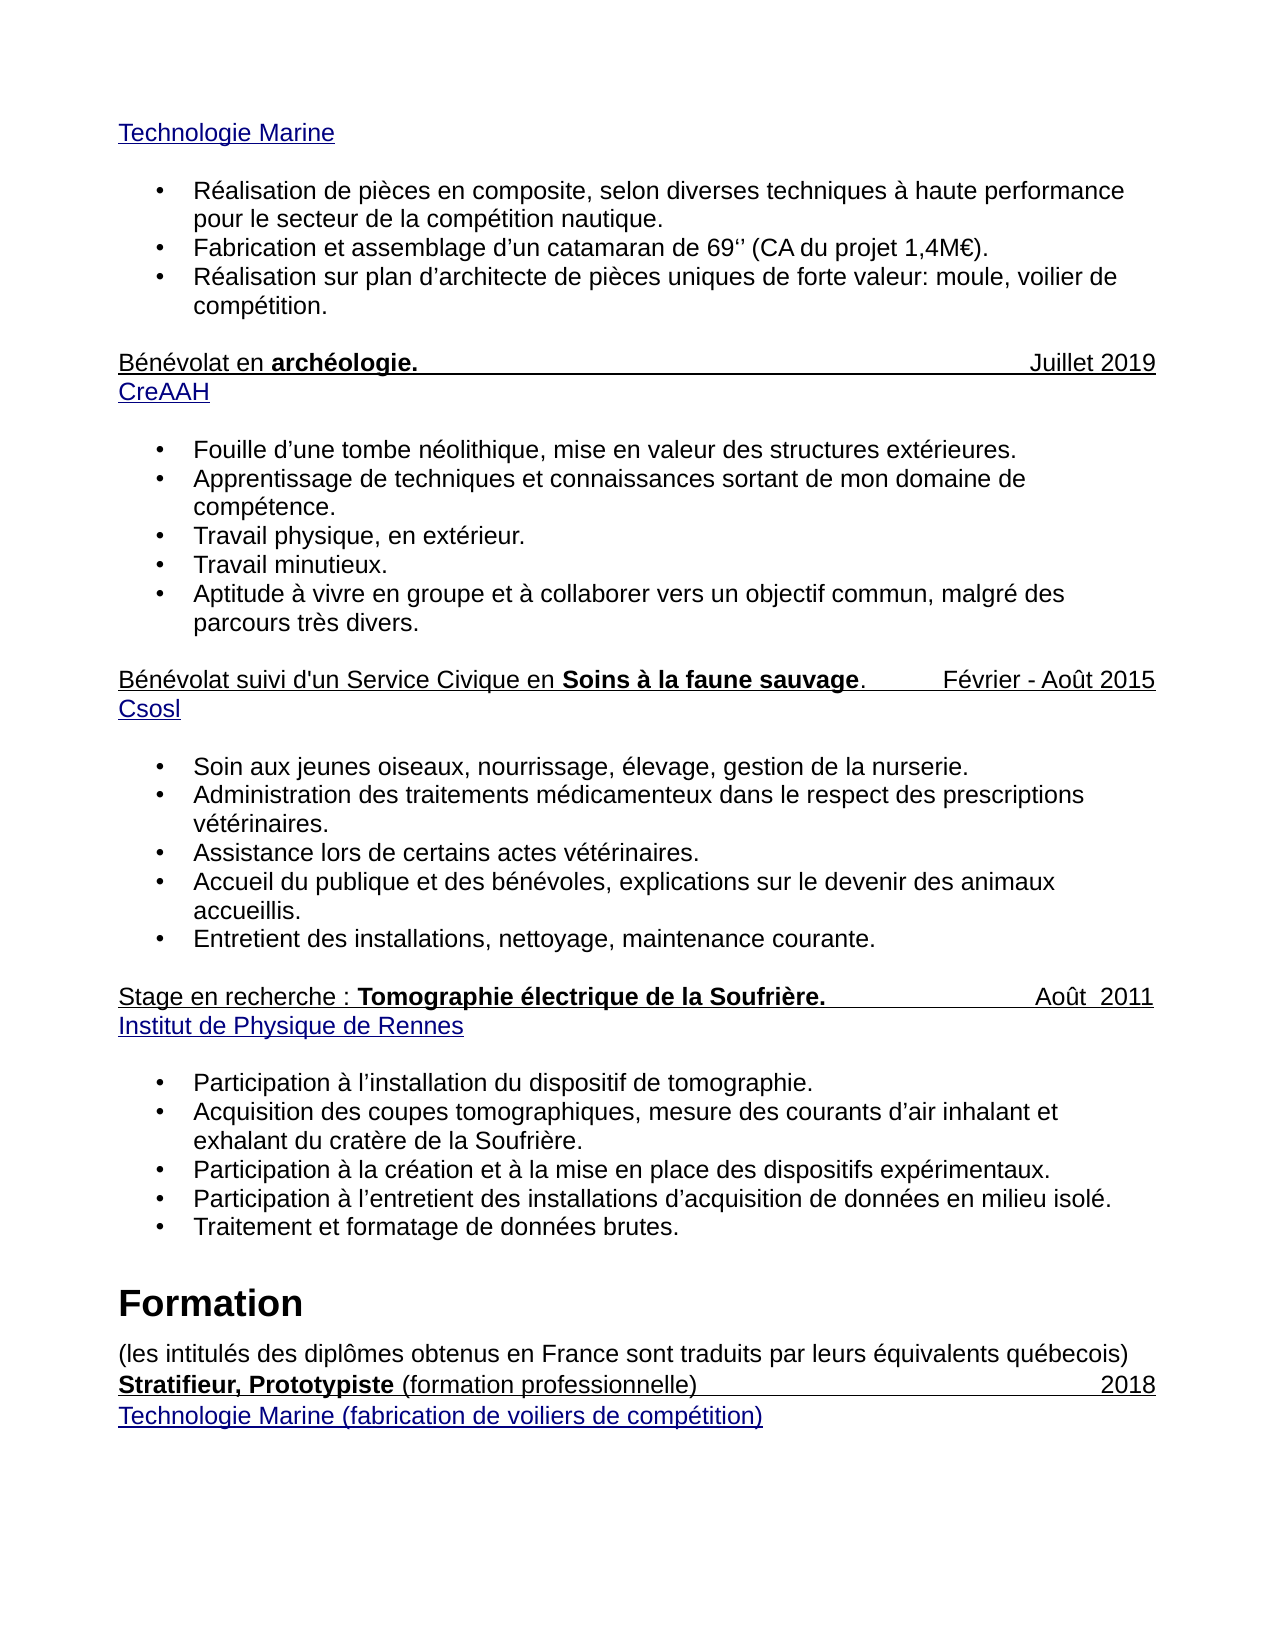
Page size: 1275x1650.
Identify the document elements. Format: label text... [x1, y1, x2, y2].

list Assistance lors de certains actes vétérinaires. [156, 838, 1157, 867]
list Entretient des installations, nettoyage, maintenance courante. [156, 924, 1157, 953]
list Participation à la création et à la mise en place des dispositifs expérimentaux. [156, 1155, 1157, 1183]
text (les intitulés des diplômes obtenus en France sont traduits par leurs équivalents québecois) [118, 1337, 1157, 1368]
list Participation à l’installation du dispositif de tomographie. [156, 1068, 1157, 1097]
list Travail physique, en extérieur. [156, 521, 1157, 550]
text CreAAH [118, 377, 1157, 406]
text Stage en recherche : Tomographie électrique de la Soufrière. Août 2011 [118, 982, 1157, 1011]
list Fouille d’une tombe néolithique, mise en valeur des structures extérieures. [156, 435, 1157, 463]
list Accueil du publique et des bénévoles, explications sur le devenir des animaux accueillis. [156, 867, 1157, 924]
text Bénévolat en archéologie. Juillet 2019 [118, 348, 1157, 377]
text Bénévolat suivi d'un Service Civique en Soins à la faune sauvage. Février - Août 2015 [118, 665, 1157, 694]
list Aptitude à vivre en groupe et à collaborer vers un objectif commun, malgré des parcours très divers. [156, 579, 1157, 636]
list Participation à l’entretient des installations d’acquisition de données en milieu isolé. [156, 1183, 1157, 1212]
text Technologie Marine [118, 118, 1157, 147]
text Csosl [118, 694, 1157, 723]
subtitle Formation [118, 1281, 1157, 1325]
list Administration des traitements médicamenteux dans le respect des prescriptions vétérinaires. [156, 780, 1157, 838]
list Fabrication et assemblage d’un catamaran de 69‘’ (CA du projet 1,4M€). [156, 233, 1157, 262]
list Travail minutieux. [156, 550, 1157, 579]
list Réalisation de pièces en composite, selon diverses techniques à haute performance pour le secteur de la compétition nautique. [156, 176, 1157, 233]
text Technologie Marine (fabrication de voiliers de compétition) [118, 1400, 1157, 1431]
list Réalisation sur plan d’architecte de pièces uniques de forte valeur: moule, voilier de compétition. [156, 262, 1157, 320]
list Acquisition des coupes tomographiques, mesure des courants d’air inhalant et exhalant du cratère de la Soufrière. [156, 1097, 1157, 1155]
list Traitement et formatage de données brutes. [156, 1212, 1157, 1241]
list Soin aux jeunes oiseaux, nourrissage, élevage, gestion de la nurserie. [156, 751, 1157, 780]
text Institut de Physique de Rennes [118, 1011, 1157, 1039]
list Apprentissage de techniques et connaissances sortant de mon domaine de compétence. [156, 463, 1157, 521]
text Stratifieur, Prototypiste (formation professionnelle) 2018 [118, 1368, 1157, 1400]
